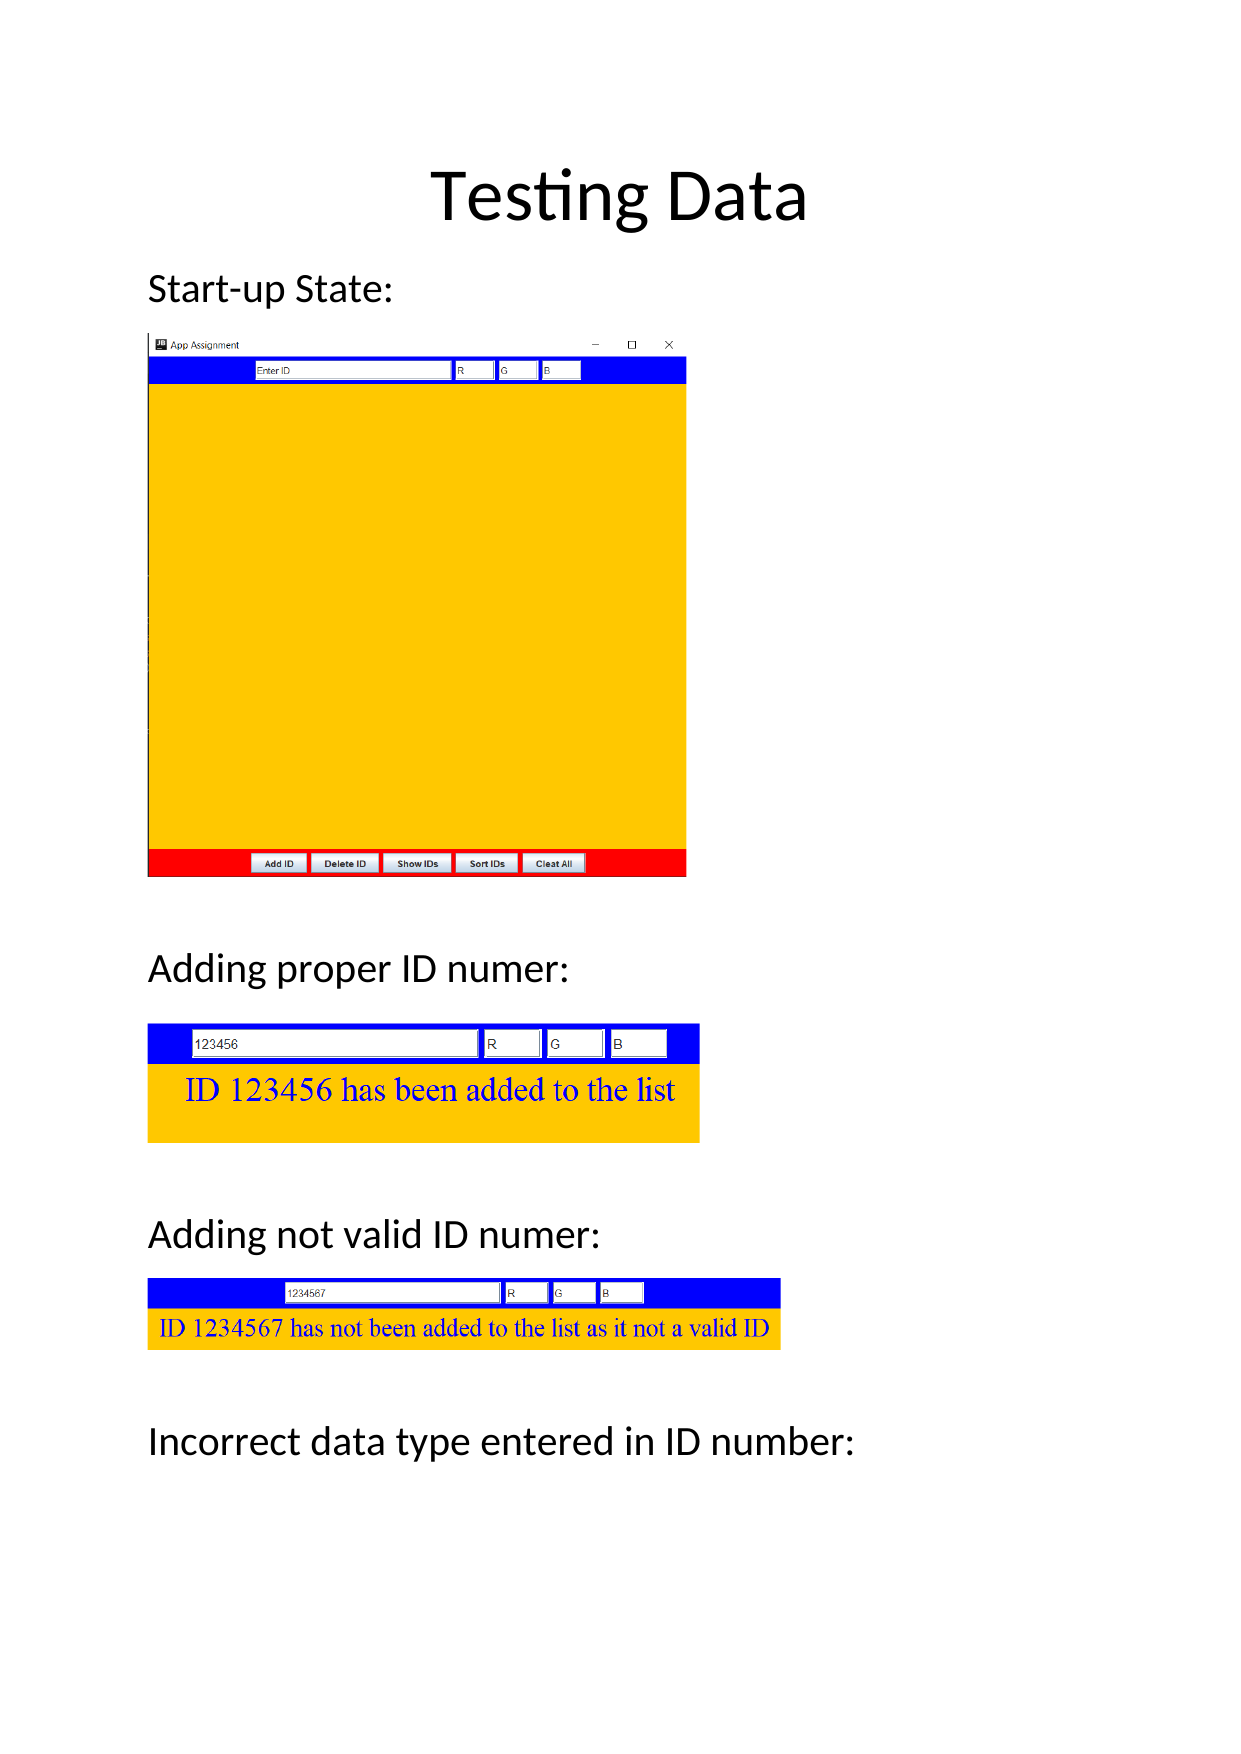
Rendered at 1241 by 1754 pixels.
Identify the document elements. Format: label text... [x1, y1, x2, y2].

text Incorrect data type entered in ID number: [148, 1415, 1093, 1466]
text Adding not valid ID numer: [148, 1208, 1093, 1258]
text Start-up State: [148, 262, 1093, 313]
text Adding proper ID numer: [148, 942, 1093, 992]
text Testing Data [148, 148, 1093, 239]
